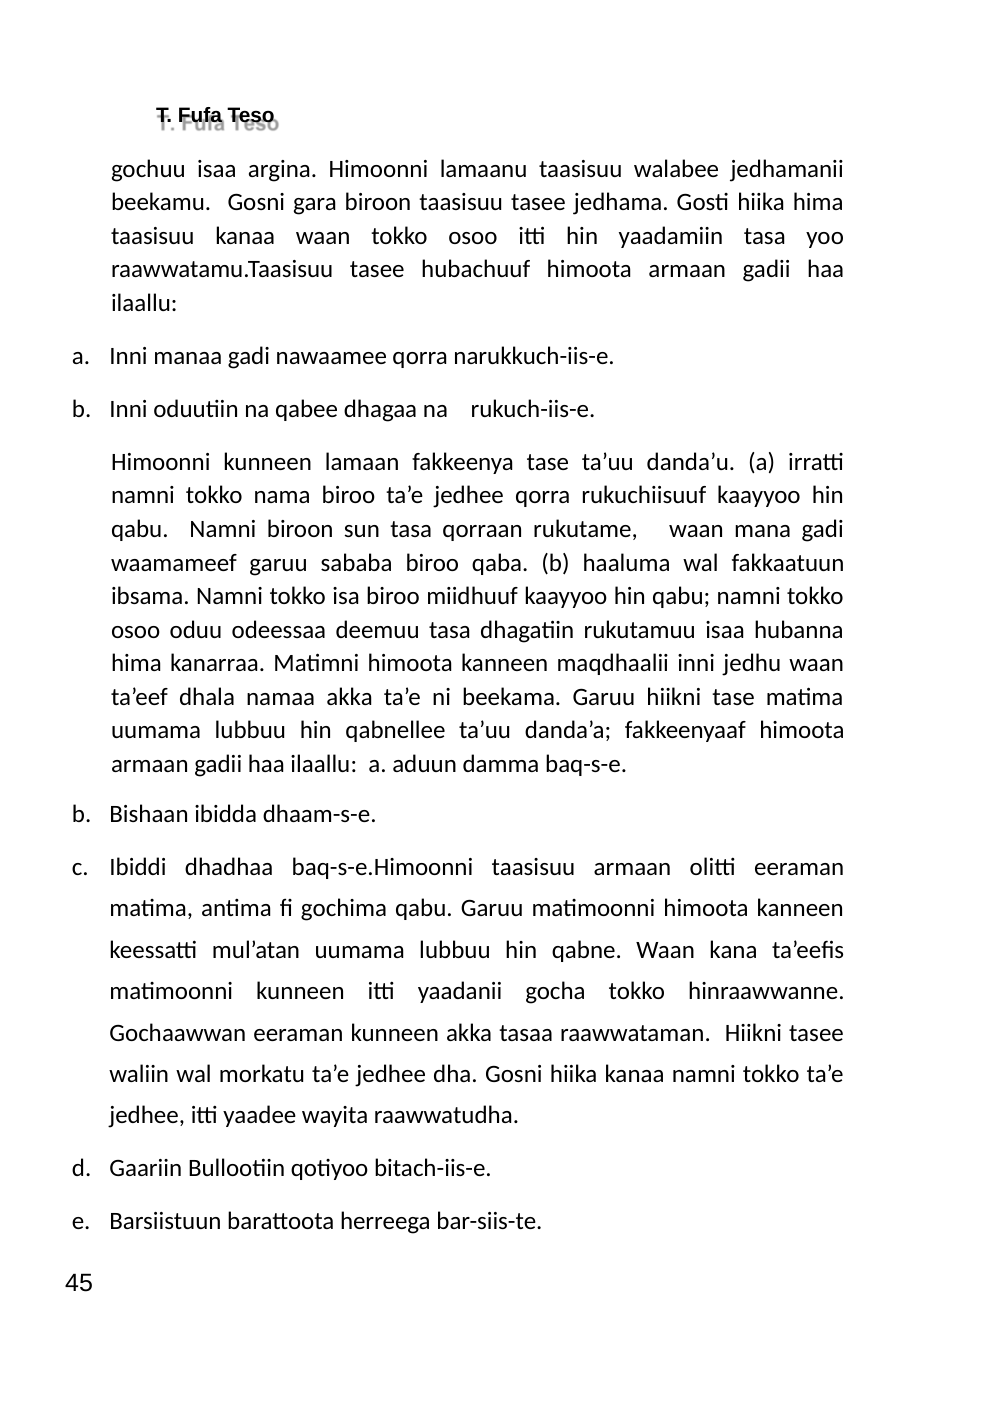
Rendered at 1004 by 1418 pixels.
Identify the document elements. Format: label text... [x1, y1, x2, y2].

picture [142, 102, 311, 149]
list Bishaan ibidda dhaam-s-e. [72, 798, 845, 828]
text Himoonni kunneen lamaan fakkeenya tase ta’uu danda’u. (a) irratti namni tokko nama biroo ta’e jedhee qorra rukuchiisuuf kaayyoo hin qabu. Namni biroon sun tasa qorraan rukutame, waan mana gadi waamameef garuu sababa biroo qaba. (b) haaluma wal fakkaatuun ibsama. Namni tokko isa biroo miidhuuf kaayyoo hin qabu; namni tokko osoo oduu odeessaa deemuu tasa dhagatiin rukutamuu isaa hubanna hima kanarraa. Matimni himoota kanneen maqdhaalii inni jedhu waan ta’eef dhala namaa akka ta’e ni beekama. Garuu hiikni tase matima uumama lubbuu hin qabnellee ta’uu danda’a; fakkeenyaaf himoota armaan gadii haa ilaallu: a. aduun damma baq-s-e. [111, 446, 845, 778]
list Barsiistuun barattoota herreega bar-siis-te. [72, 1205, 845, 1236]
text gochuu isaa argina. Himoonni lamaanu taasisuu walabee jedhamanii beekamu. Gosni gara biroon taasisuu tasee jedhama. Gosti hiika hima taasisuu kanaa waan tokko osoo itti hin yaadamiin tasa yoo raawwatamu.Taasisuu tasee hubachuuf himoota armaan gadii haa ilaallu: [111, 153, 845, 317]
list Inni oduutiin na qabee dhagaa na rukuch-iis-e. [72, 393, 845, 423]
list Ibiddi dhadhaa baq-s-e.Himoonni taasisuu armaan olitti eeraman matima, antima fi gochima qabu. Garuu matimoonni himoota kanneen keessatti mul’atan uumama lubbuu hin qabne. Waan kana ta’eefis matimoonni kunneen itti yaadanii gocha tokko hinraawwanne. Gochaawwan eeraman kunneen akka tasaa raawwataman. Hiikni tasee waliin wal morkatu ta’e jedhee dha. Gosni hiika kanaa namni tokko ta’e jedhee, itti yaadee wayita raawwatudha. [72, 851, 845, 1130]
list Gaariin Bullootiin qotiyoo bitach-iis-e. [72, 1152, 845, 1183]
list Inni manaa gadi nawaamee qorra narukkuch-iis-e. [72, 340, 845, 371]
